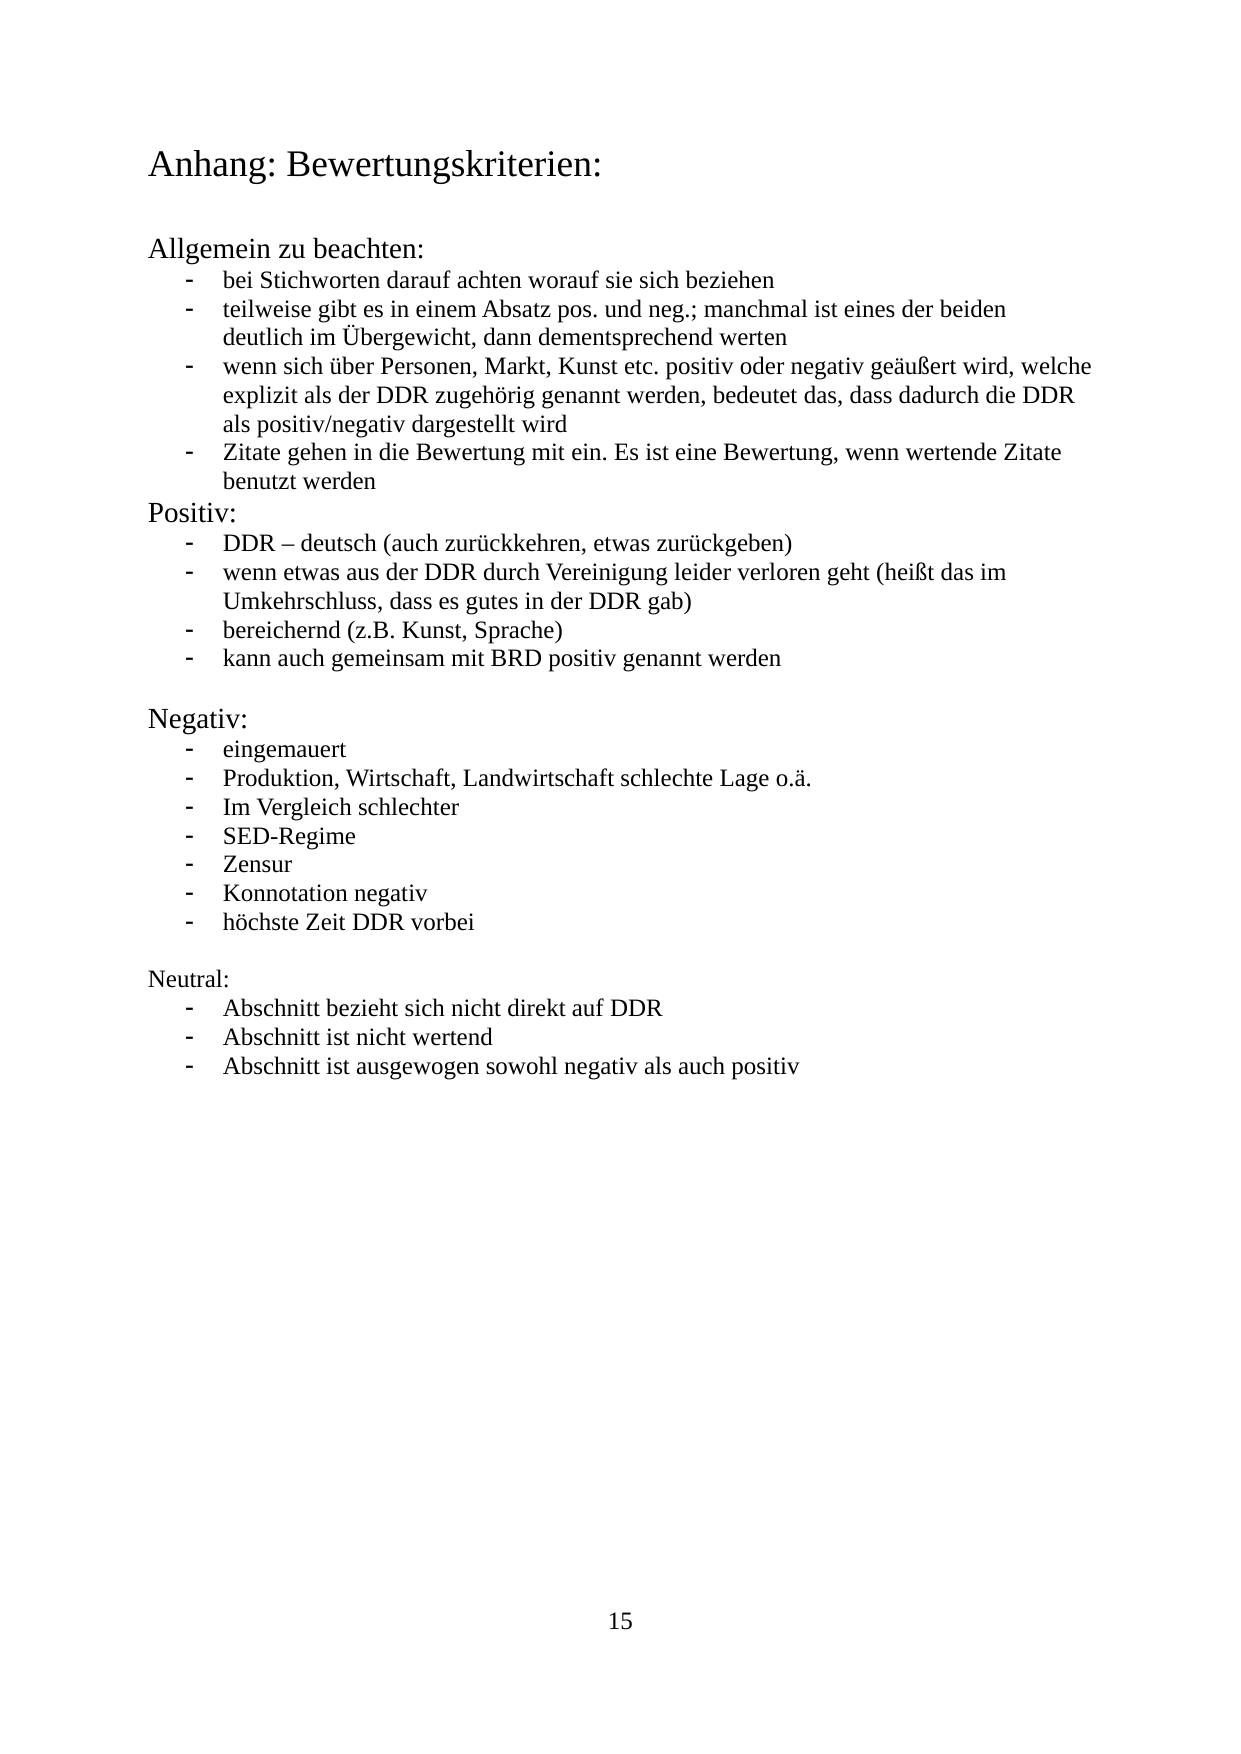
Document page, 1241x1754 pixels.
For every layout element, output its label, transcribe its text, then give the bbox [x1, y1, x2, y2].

list Konnotation negativ [185, 878, 1093, 907]
list Zitate gehen in die Bewertung mit ein. Es ist eine Bewertung, wenn wertende Zitate benutzt werden [185, 437, 1093, 495]
list SED-Regime [185, 821, 1093, 849]
text Anhang: Bewertungskriterien: [148, 142, 1093, 185]
list Abschnitt bezieht sich nicht direkt auf DDR [185, 993, 1093, 1022]
list bereichernd (z.B. Kunst, Sprache) [185, 615, 1093, 643]
text Neutral: [148, 964, 1093, 993]
list Zensur [185, 849, 1093, 878]
list eingemauert [185, 734, 1093, 763]
list DDR – deutsch (auch zurückkehren, etwas zurückgeben) [185, 528, 1093, 557]
list bei Stichworten darauf achten worauf sie sich beziehen [185, 265, 1093, 294]
list Abschnitt ist nicht wertend [185, 1022, 1093, 1051]
text Allgemein zu beachten: [148, 231, 1093, 265]
list wenn etwas aus der DDR durch Vereinigung leider verloren geht (heißt das im Umkehrschluss, dass es gutes in der DDR gab) [185, 557, 1093, 615]
list Abschnitt ist ausgewogen sowohl negativ als auch positiv [185, 1051, 1093, 1079]
list Produktion, Wirtschaft, Landwirtschaft schlechte Lage o.ä. [185, 763, 1093, 792]
list wenn sich über Personen, Markt, Kunst etc. positiv oder negativ geäußert wird, welche explizit als der DDR zugehörig genannt werden, bedeutet das, dass dadurch die DDR als positiv/negativ dargestellt wird [185, 351, 1093, 437]
list höchste Zeit DDR vorbei [185, 907, 1093, 936]
list Im Vergleich schlechter [185, 792, 1093, 821]
text Negativ: [148, 701, 1093, 734]
list teilweise gibt es in einem Absatz pos. und neg.; manchmal ist eines der beiden deutlich im Übergewicht, dann dementsprechend werten [185, 294, 1093, 351]
list kann auch gemeinsam mit BRD positiv genannt werden [185, 643, 1093, 672]
text Positiv: [148, 495, 1093, 528]
